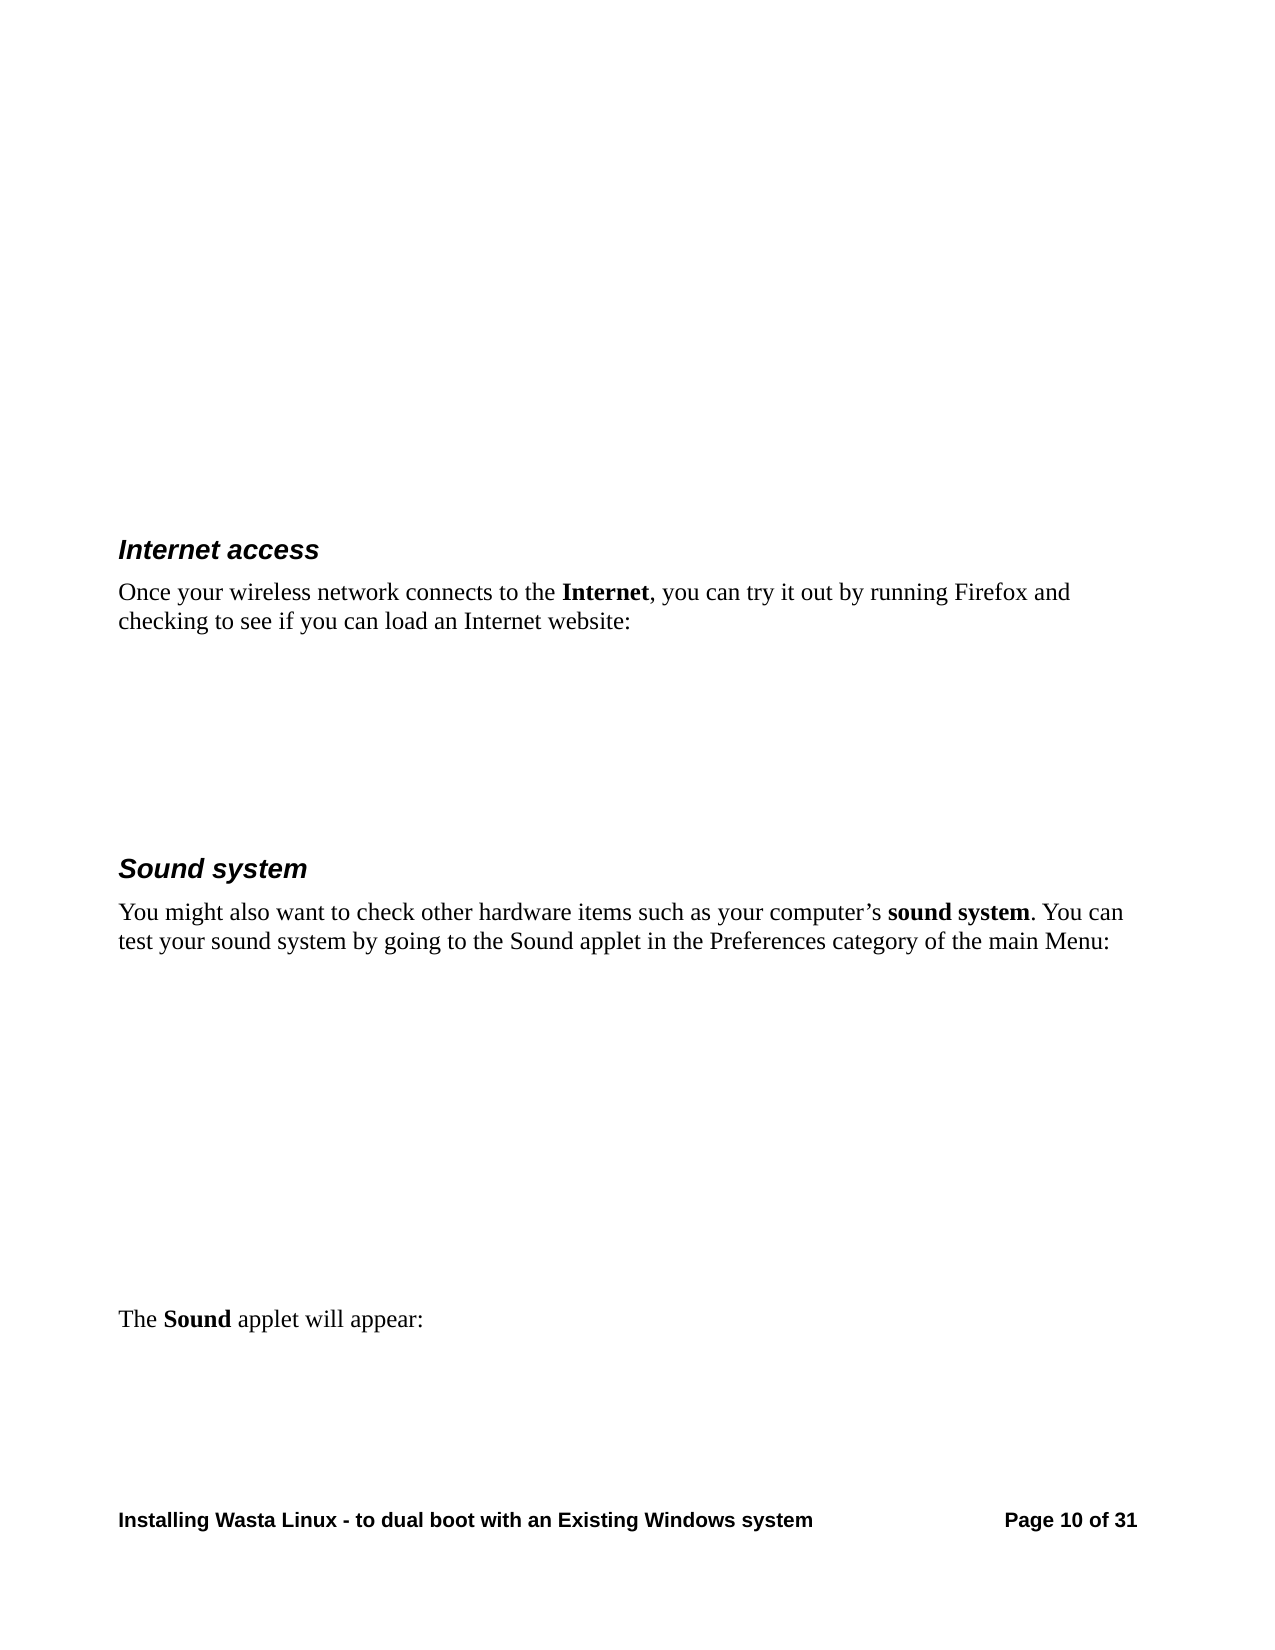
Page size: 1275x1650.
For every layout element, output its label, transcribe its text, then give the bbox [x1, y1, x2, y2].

text Once your wireless network connects to the Internet, you can try it out by running Firefox and checking to see if you can load an Internet website: [118, 577, 1157, 635]
subtitle Internet access [118, 533, 1157, 565]
text The Sound applet will appear: [118, 1304, 1157, 1333]
text You might also want to check other hardware items such as your computer’s sound system. You can test your sound system by going to the Sound applet in the Preferences category of the main Menu: [118, 897, 1157, 955]
subtitle Sound system [118, 853, 1157, 885]
